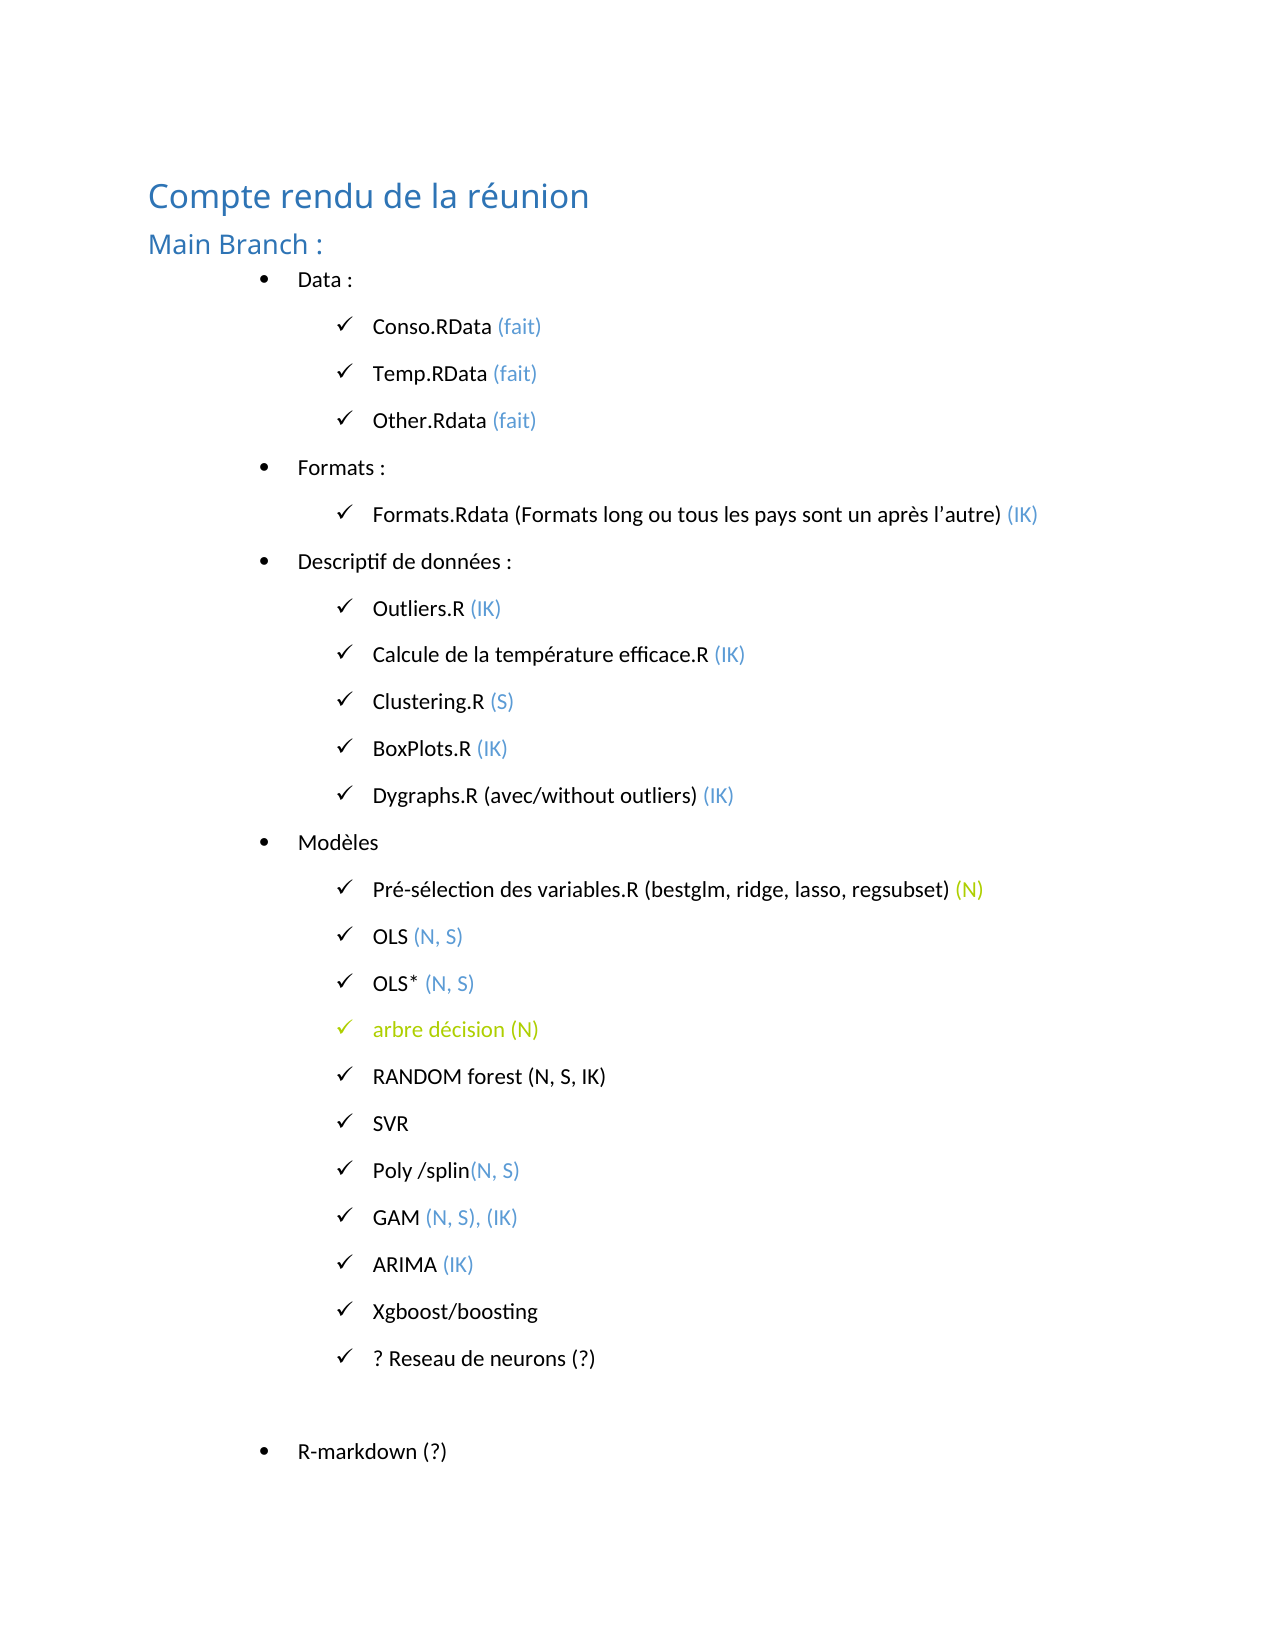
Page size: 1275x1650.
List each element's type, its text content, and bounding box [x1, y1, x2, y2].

list Data : [260, 266, 1127, 293]
list Temp.RData (fait) [335, 359, 1127, 387]
list arbre décision (N) [335, 1016, 1127, 1043]
list ? Reseau de neurons (?) [335, 1344, 1127, 1372]
list Formats : [260, 453, 1127, 481]
subtitle Compte rendu de la réunion [148, 173, 1127, 218]
list SVR [335, 1109, 1127, 1137]
list Descriptif de données : [260, 547, 1127, 575]
list Poly /splin(N, S) [335, 1156, 1127, 1184]
list Pré-sélection des variables.R (bestglm, ridge, lasso, regsubset) (N) [335, 875, 1127, 903]
list Formats.Rdata (Formats long ou tous les pays sont un après l’autre) (IK) [335, 500, 1127, 528]
list OLS (N, S) [335, 922, 1127, 950]
list ARIMA (IK) [335, 1250, 1127, 1278]
list Conso.RData (fait) [335, 312, 1127, 340]
list GAM (N, S), (IK) [335, 1203, 1127, 1231]
list Dygraphs.R (avec/without outliers) (IK) [335, 781, 1127, 809]
subtitle Main Branch : [148, 226, 1127, 263]
list Xgboost/boosting [335, 1297, 1127, 1325]
list Other.Rdata (fait) [335, 406, 1127, 434]
list Modèles [260, 828, 1127, 856]
list Outliers.R (IK) [335, 594, 1127, 622]
list OLS* (N, S) [335, 969, 1127, 997]
list Clustering.R (S) [335, 687, 1127, 715]
list R-markdown (?) [260, 1437, 1127, 1465]
list RANDOM forest (N, S, IK) [335, 1062, 1127, 1090]
list Calcule de la température efficace.R (IK) [335, 641, 1127, 668]
list BoxPlots.R (IK) [335, 734, 1127, 762]
